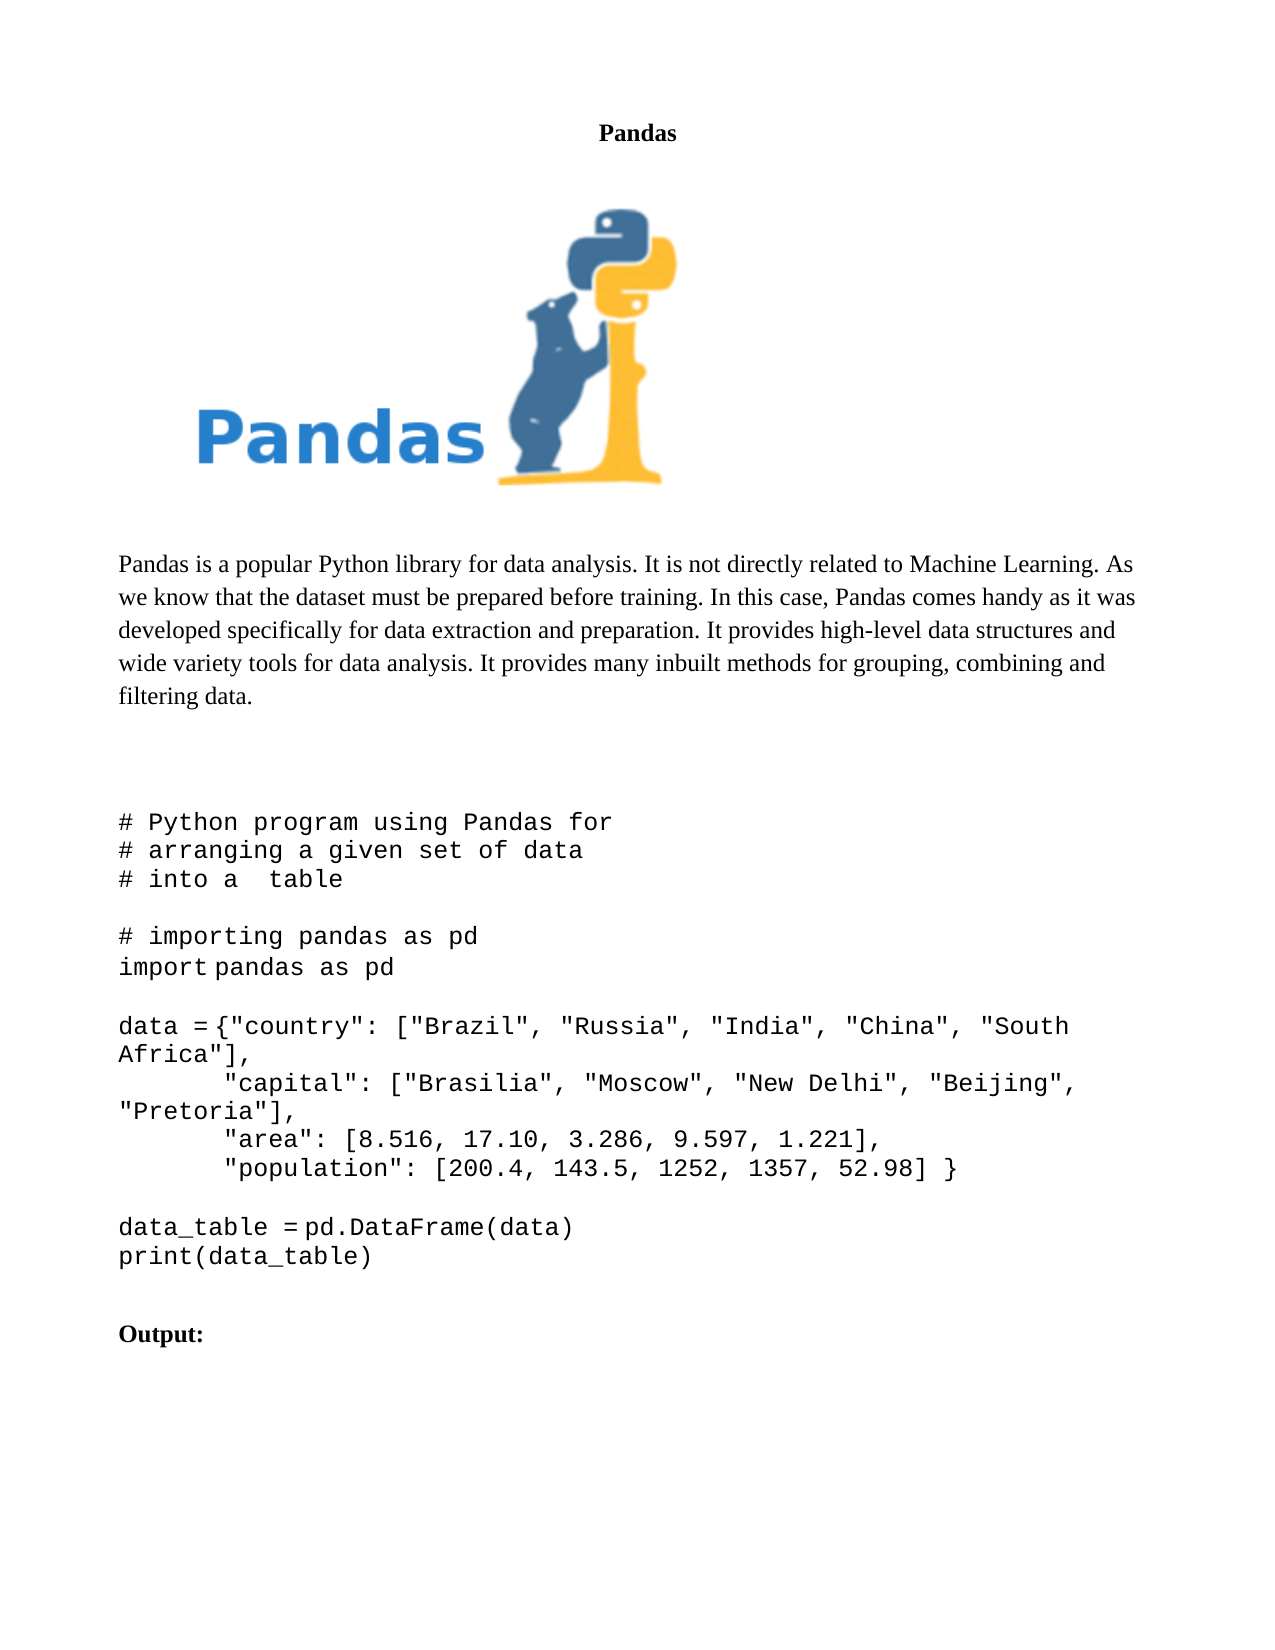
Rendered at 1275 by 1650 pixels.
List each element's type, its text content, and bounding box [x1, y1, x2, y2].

subtitle Pandas [118, 118, 1157, 147]
picture [118, 207, 742, 531]
text Output: [118, 1319, 1157, 1381]
text Pandas is a popular Python library for data analysis. It is not directly related to Machine Learning. As we know that the dataset must be prepared before training. In this case, Pandas comes handy as it was developed specifically for data extraction and preparation. It provides high-level data structures and wide variety tools for data analysis. It provides many inbuilt methods for grouping, combining and filtering data. [118, 549, 1157, 743]
table_header # Python program using Pandas for # arranging a given set of data # into a table # importing pandas as pd import pandas as pd data = {"country": ["Brazil", "Russia", "India", "China", "South Africa"], "capital": ["Brasilia", "Moscow", "New Delhi", "Beijing", "Pretoria"], "area": [8.516, 17.10, 3.286, 9.597, 1.221], "population": [200.4, 143.5, 1252, 1357, 52.98] } data_table = pd.DataFrame(data) print(data_table) [118, 810, 1157, 1272]
